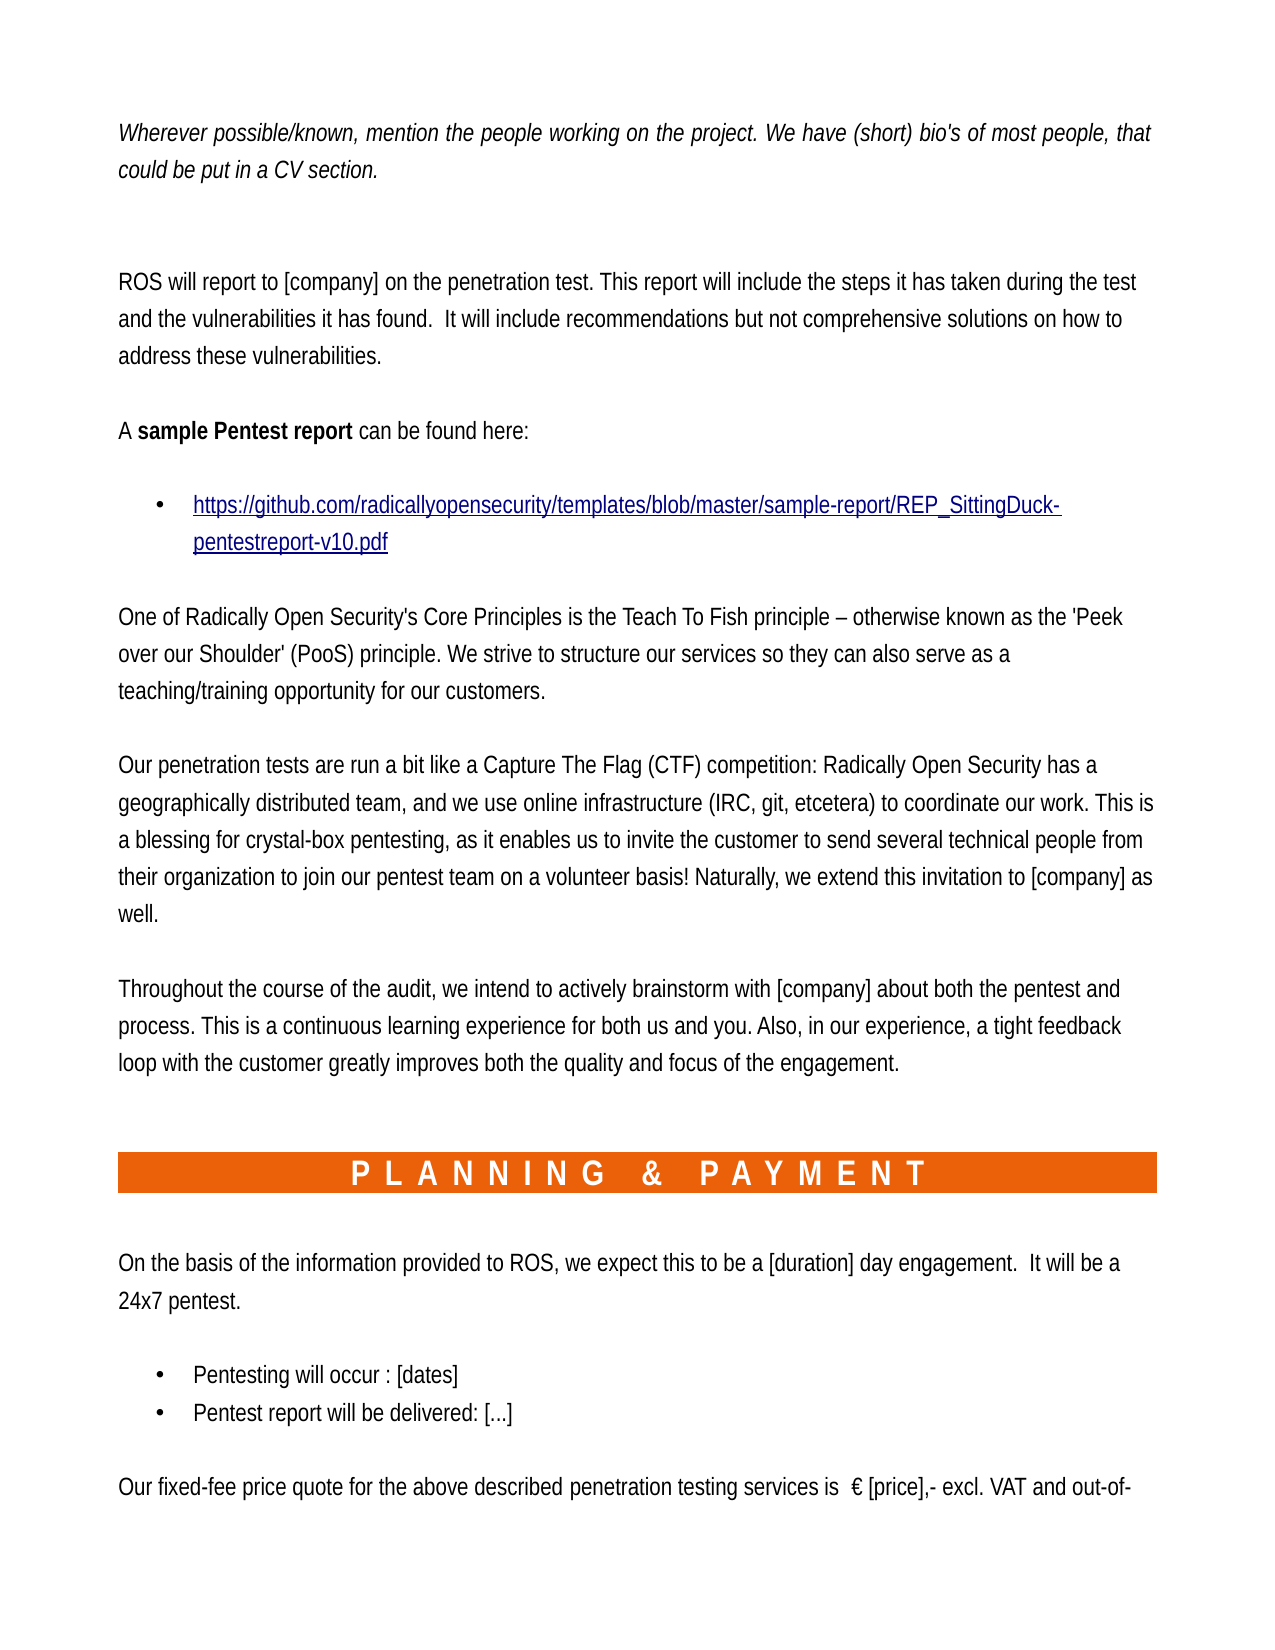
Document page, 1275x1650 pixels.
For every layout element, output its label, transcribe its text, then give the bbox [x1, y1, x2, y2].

text A sample Pentest report can be found here: [118, 416, 1157, 444]
list Pentesting will occur : [dates] [156, 1360, 1157, 1389]
subtitle PLANNING & PAYMENT [118, 1152, 1157, 1193]
text Throughout the course of the audit, we intend to actively brainstorm with [company] about both the pentest and process. This is a continuous learning experience for both us and you. Also, in our experience, a tight feedback loop with the customer greatly improves both the quality and focus of the engagement. [118, 974, 1157, 1077]
text Our fixed-fee price quote for the above described penetration testing services is € [price],- excl. VAT and out-of- [118, 1472, 1157, 1501]
text ROS will report to [company] on the penetration test. This report will include the steps it has taken during the test and the vulnerabilities it has found. It will include recommendations but not comprehensive solutions on how to address these vulnerabilities. [118, 267, 1157, 370]
text Our penetration tests are run a bit like a Capture The Flag (CTF) competition: Radically Open Security has a geographically distributed team, and we use online infrastructure (IRC, git, etcetera) to coordinate our work. This is a blessing for crystal-box pentesting, as it enables us to invite the customer to send several technical people from their organization to join our pentest team on a volunteer basis! Naturally, we extend this invitation to [company] as well. [118, 751, 1157, 928]
text One of Radically Open Security's Core Principles is the Teach To Fish principle – otherwise known as the 'Peek over our Shoulder' (PooS) principle. We strive to structure our services so they can also serve as a teaching/training opportunity for our customers. [118, 602, 1157, 705]
list https://github.com/radicallyopensecurity/templates/blob/master/sample-report/REP_SittingDuck-pentestreport-v10.pdf [156, 490, 1157, 556]
text On the basis of the information provided to ROS, we expect this to be a [duration] day engagement. It will be a 24x7 pentest. [118, 1248, 1157, 1314]
text Wherever possible/known, mention the people working on the project. We have (short) bio's of most people, that could be put in a CV section. [118, 118, 1157, 184]
list Pentest report will be delivered: [...] [156, 1397, 1157, 1426]
